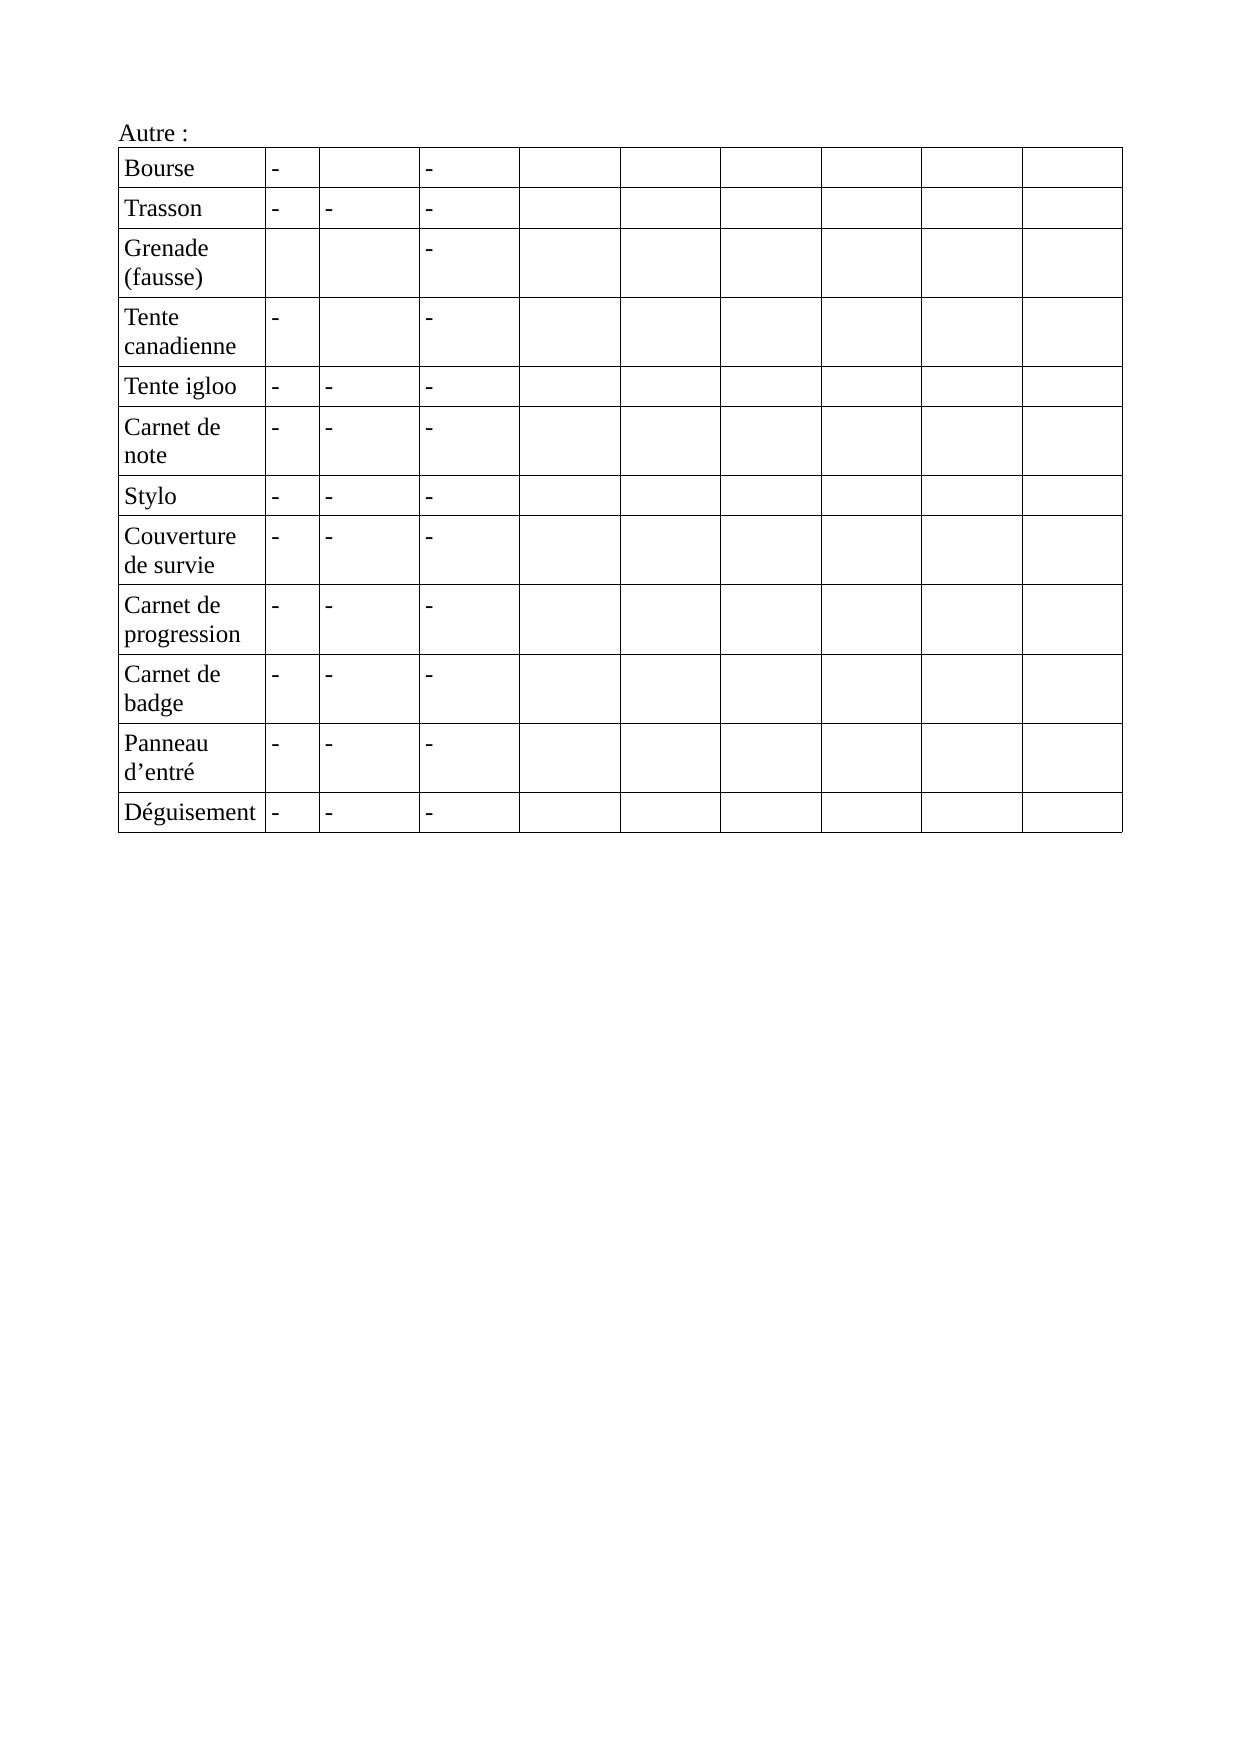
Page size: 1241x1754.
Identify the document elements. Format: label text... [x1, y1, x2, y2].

table_cell [721, 516, 821, 584]
table_cell Tente igloo [119, 367, 265, 406]
table_header - [420, 148, 519, 187]
table_cell - [320, 367, 419, 406]
table_cell [922, 367, 1022, 406]
table_cell [822, 229, 921, 297]
table_cell [621, 476, 720, 515]
table_cell Déguisement [119, 793, 265, 832]
table_cell [520, 407, 620, 475]
table_cell - [266, 298, 319, 366]
table_cell [621, 516, 720, 584]
table_header [320, 148, 419, 187]
table_header [1023, 148, 1122, 187]
table_cell [721, 585, 821, 653]
table_cell - [266, 724, 319, 792]
table_cell - [320, 655, 419, 722]
table_cell [721, 367, 821, 406]
table_cell [822, 516, 921, 584]
table_cell [1023, 793, 1122, 832]
table_cell - [266, 407, 319, 475]
table_cell - [266, 188, 319, 227]
table_cell - [420, 655, 519, 722]
table_cell - [320, 188, 419, 227]
table_cell [320, 298, 419, 366]
table_cell - [320, 476, 419, 515]
table_cell [822, 298, 921, 366]
table_cell [520, 298, 620, 366]
table_cell [1023, 585, 1122, 653]
table_cell [1023, 724, 1122, 792]
table_cell - [420, 188, 519, 227]
table_cell [320, 229, 419, 297]
table_cell - [266, 476, 319, 515]
table_header - [266, 148, 319, 187]
table_cell [922, 476, 1022, 515]
table_cell - [420, 793, 519, 832]
table_cell [922, 585, 1022, 653]
table_cell - [420, 476, 519, 515]
table_cell - [420, 585, 519, 653]
table_cell [721, 476, 821, 515]
table_cell [520, 655, 620, 722]
table_cell [721, 655, 821, 722]
table_cell - [420, 407, 519, 475]
table_cell [822, 655, 921, 722]
table_cell [520, 229, 620, 297]
table_cell [822, 793, 921, 832]
table_cell [721, 407, 821, 475]
table_cell [721, 188, 821, 227]
table_cell - [420, 367, 519, 406]
table_cell - [420, 724, 519, 792]
table_cell [721, 229, 821, 297]
table_cell [621, 407, 720, 475]
table_cell [822, 585, 921, 653]
table_cell [822, 367, 921, 406]
table_cell [520, 793, 620, 832]
table_cell [621, 188, 720, 227]
table_cell [520, 516, 620, 584]
table_cell - [320, 793, 419, 832]
table_header [721, 148, 821, 187]
table_cell [721, 298, 821, 366]
table_header Bourse [119, 148, 265, 187]
table_cell - [420, 229, 519, 297]
table_cell [520, 724, 620, 792]
table_header [822, 148, 921, 187]
table_cell Couverture de survie [119, 516, 265, 584]
table_cell [621, 585, 720, 653]
table_cell Tente canadienne [119, 298, 265, 366]
table_cell Carnet de badge [119, 655, 265, 722]
table_cell [1023, 367, 1122, 406]
table_cell Trasson [119, 188, 265, 227]
table_cell [520, 585, 620, 653]
table_cell - [320, 724, 419, 792]
table_cell [922, 655, 1022, 722]
table_cell [520, 367, 620, 406]
table_cell Panneau d’entré [119, 724, 265, 792]
table_cell [822, 188, 921, 227]
table_cell [621, 724, 720, 792]
table_cell [520, 476, 620, 515]
table_cell - [420, 298, 519, 366]
table_cell Stylo [119, 476, 265, 515]
table_cell [1023, 407, 1122, 475]
table_cell [1023, 476, 1122, 515]
table_cell - [266, 516, 319, 584]
table_cell - [320, 516, 419, 584]
table_cell [621, 229, 720, 297]
table_cell [922, 407, 1022, 475]
table_cell [822, 724, 921, 792]
table_cell Grenade (fausse) [119, 229, 265, 297]
table_cell - [266, 367, 319, 406]
table_cell [922, 724, 1022, 792]
table_header [922, 148, 1022, 187]
text Autre : [118, 118, 1122, 147]
table_cell - [266, 585, 319, 653]
table_cell - [420, 516, 519, 584]
table_cell [1023, 516, 1122, 584]
table_cell Carnet de note [119, 407, 265, 475]
table_cell [922, 793, 1022, 832]
table_cell [922, 229, 1022, 297]
table_cell [1023, 188, 1122, 227]
table_cell [1023, 229, 1122, 297]
table_cell Carnet de progression [119, 585, 265, 653]
table_cell - [320, 407, 419, 475]
table_cell [822, 476, 921, 515]
table_header [621, 148, 720, 187]
table_header [520, 148, 620, 187]
table_cell - [320, 585, 419, 653]
table_cell [621, 298, 720, 366]
table_cell [721, 724, 821, 792]
table_cell [1023, 298, 1122, 366]
table_cell - [266, 655, 319, 722]
table_cell [266, 229, 319, 297]
table_cell [621, 367, 720, 406]
table_cell [922, 516, 1022, 584]
table_cell [621, 793, 720, 832]
table_cell [520, 188, 620, 227]
table_cell [922, 298, 1022, 366]
table_cell [822, 407, 921, 475]
table_cell [721, 793, 821, 832]
table_cell - [266, 793, 319, 832]
table_cell [922, 188, 1022, 227]
table_cell [621, 655, 720, 722]
table_cell [1023, 655, 1122, 722]
